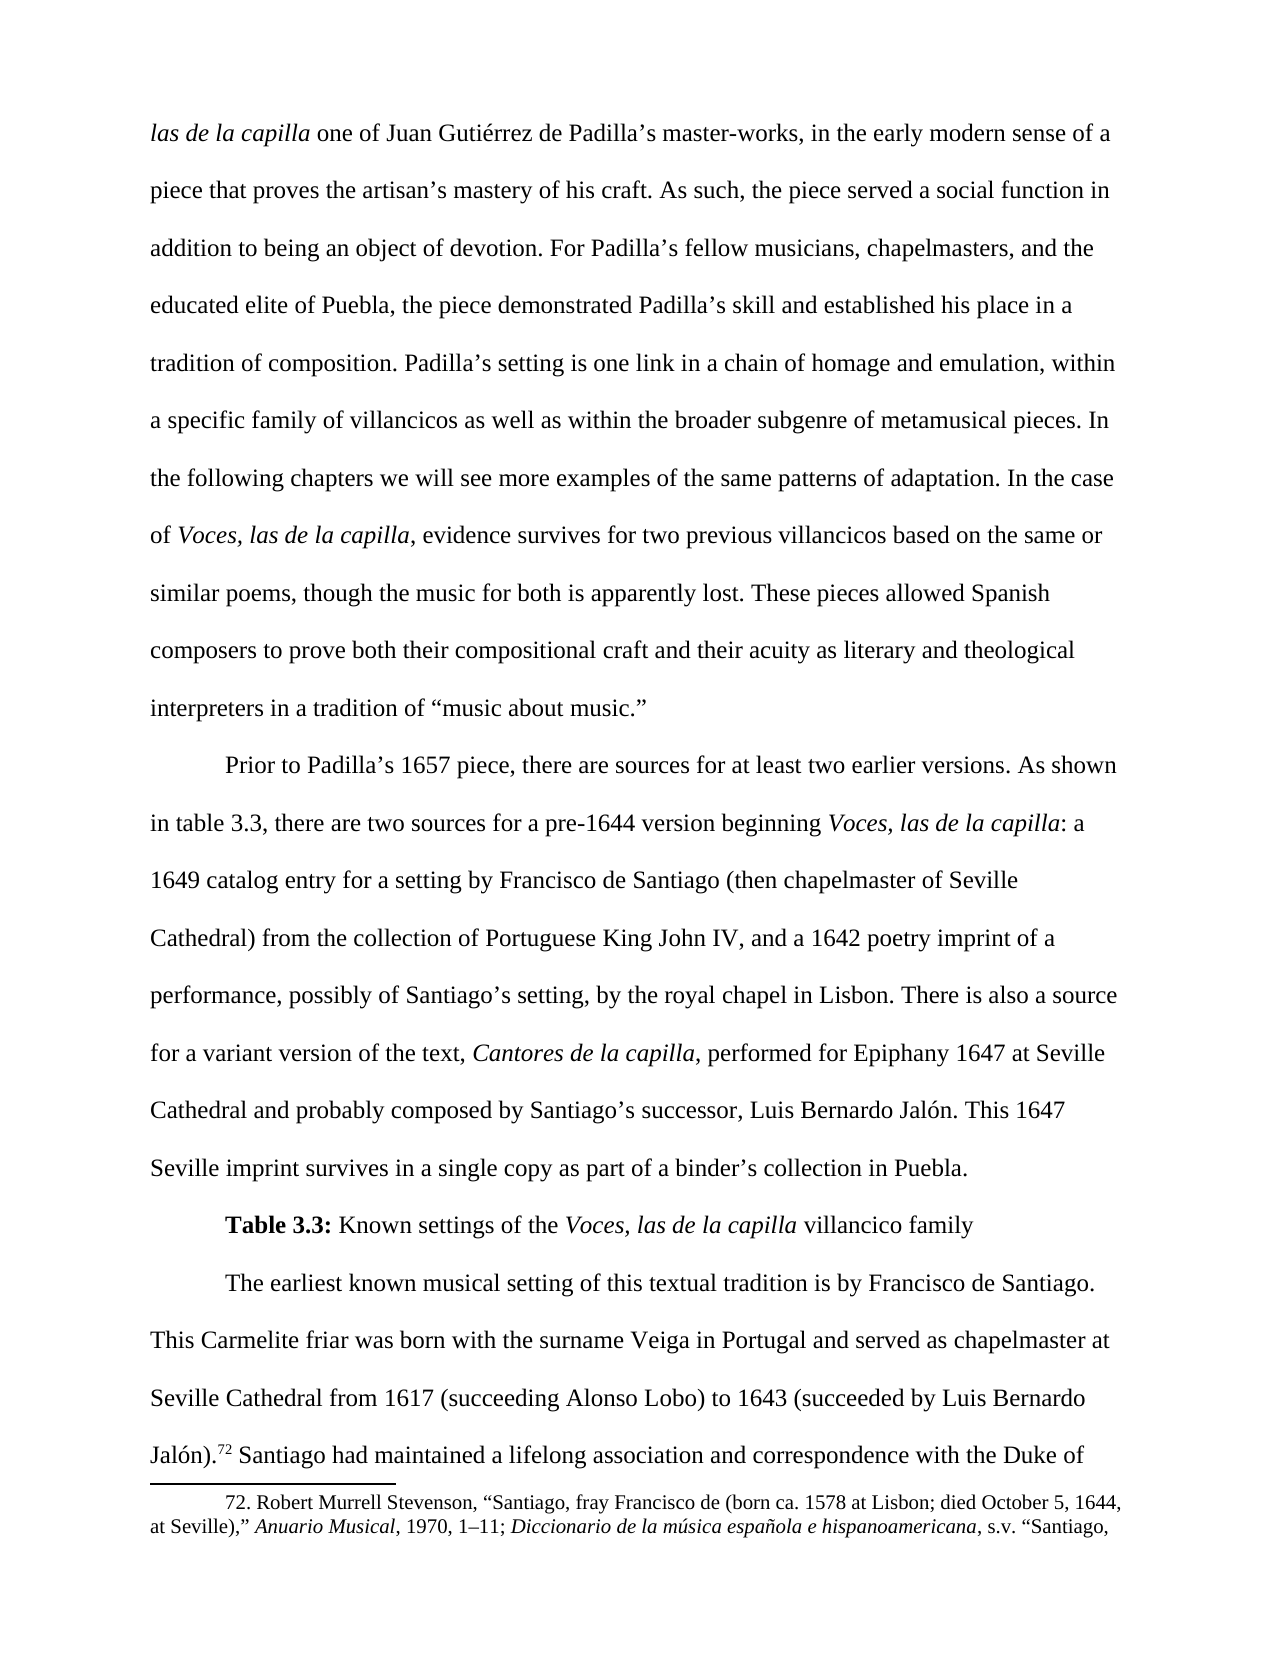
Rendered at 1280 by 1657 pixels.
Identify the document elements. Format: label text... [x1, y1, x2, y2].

text Table 3.3: Known settings of the Voces, las de la capilla villancico family [150, 1211, 1130, 1239]
text Robert Murrell Stevenson, “Santiago, fray Francisco de (born ca. 1578 at Lisbon; died October 5, 1644, at Seville),” Anuario Musical, 1970, 1–11; Diccionario de la música española e hispanoamericana, s.v. “Santiago, [150, 1490, 1130, 1538]
text The earliest known musical setting of this textual tradition is by Francisco de Santiago. This Carmelite friar was born with the surname Veiga in Portugal and served as chapelmaster at Seville Cathedral from 1617 (succeeding Alonso Lobo) to 1643 (succeeded by Luis Bernardo Jalón). Santiago had maintained a lifelong association and correspondence with the Duke of [150, 1268, 1130, 1469]
text las de la capilla one of Juan Gutiérrez de Padilla’s master-works, in the early modern sense of a piece that proves the artisan’s mastery of his craft. As such, the piece served a social function in addition to being an object of devotion. For Padilla’s fellow musicians, chapelmasters, and the educated elite of Puebla, the piece demonstrated Padilla’s skill and established his place in a tradition of composition. Padilla’s setting is one link in a chain of homage and emulation, within a specific family of villancicos as well as within the broader subgenre of metamusical pieces. In the following chapters we will see more examples of the same patterns of adaptation. In the case of Voces, las de la capilla, evidence survives for two previous villancicos based on the same or similar poems, though the music for both is apparently lost. These pieces allowed Spanish composers to prove both their compositional craft and their acuity as literary and theological interpreters in a tradition of “music about music.” [150, 118, 1130, 722]
text Prior to Padilla’s 1657 piece, there are sources for at least two earlier versions. As shown in table 3.3, there are two sources for a pre-1644 version beginning Voces, las de la capilla: a 1649 catalog entry for a setting by Francisco de Santiago (then chapelmaster of Seville Cathedral) from the collection of Portuguese King John IV, and a 1642 poetry imprint of a performance, possibly of Santiago’s setting, by the royal chapel in Lisbon. There is also a source for a variant version of the text, Cantores de la capilla, performed for Epiphany 1647 at Seville Cathedral and probably composed by Santiago’s successor, Luis Bernardo Jalón. This 1647 Seville imprint survives in a single copy as part of a binder’s collection in Puebla. [150, 751, 1130, 1182]
